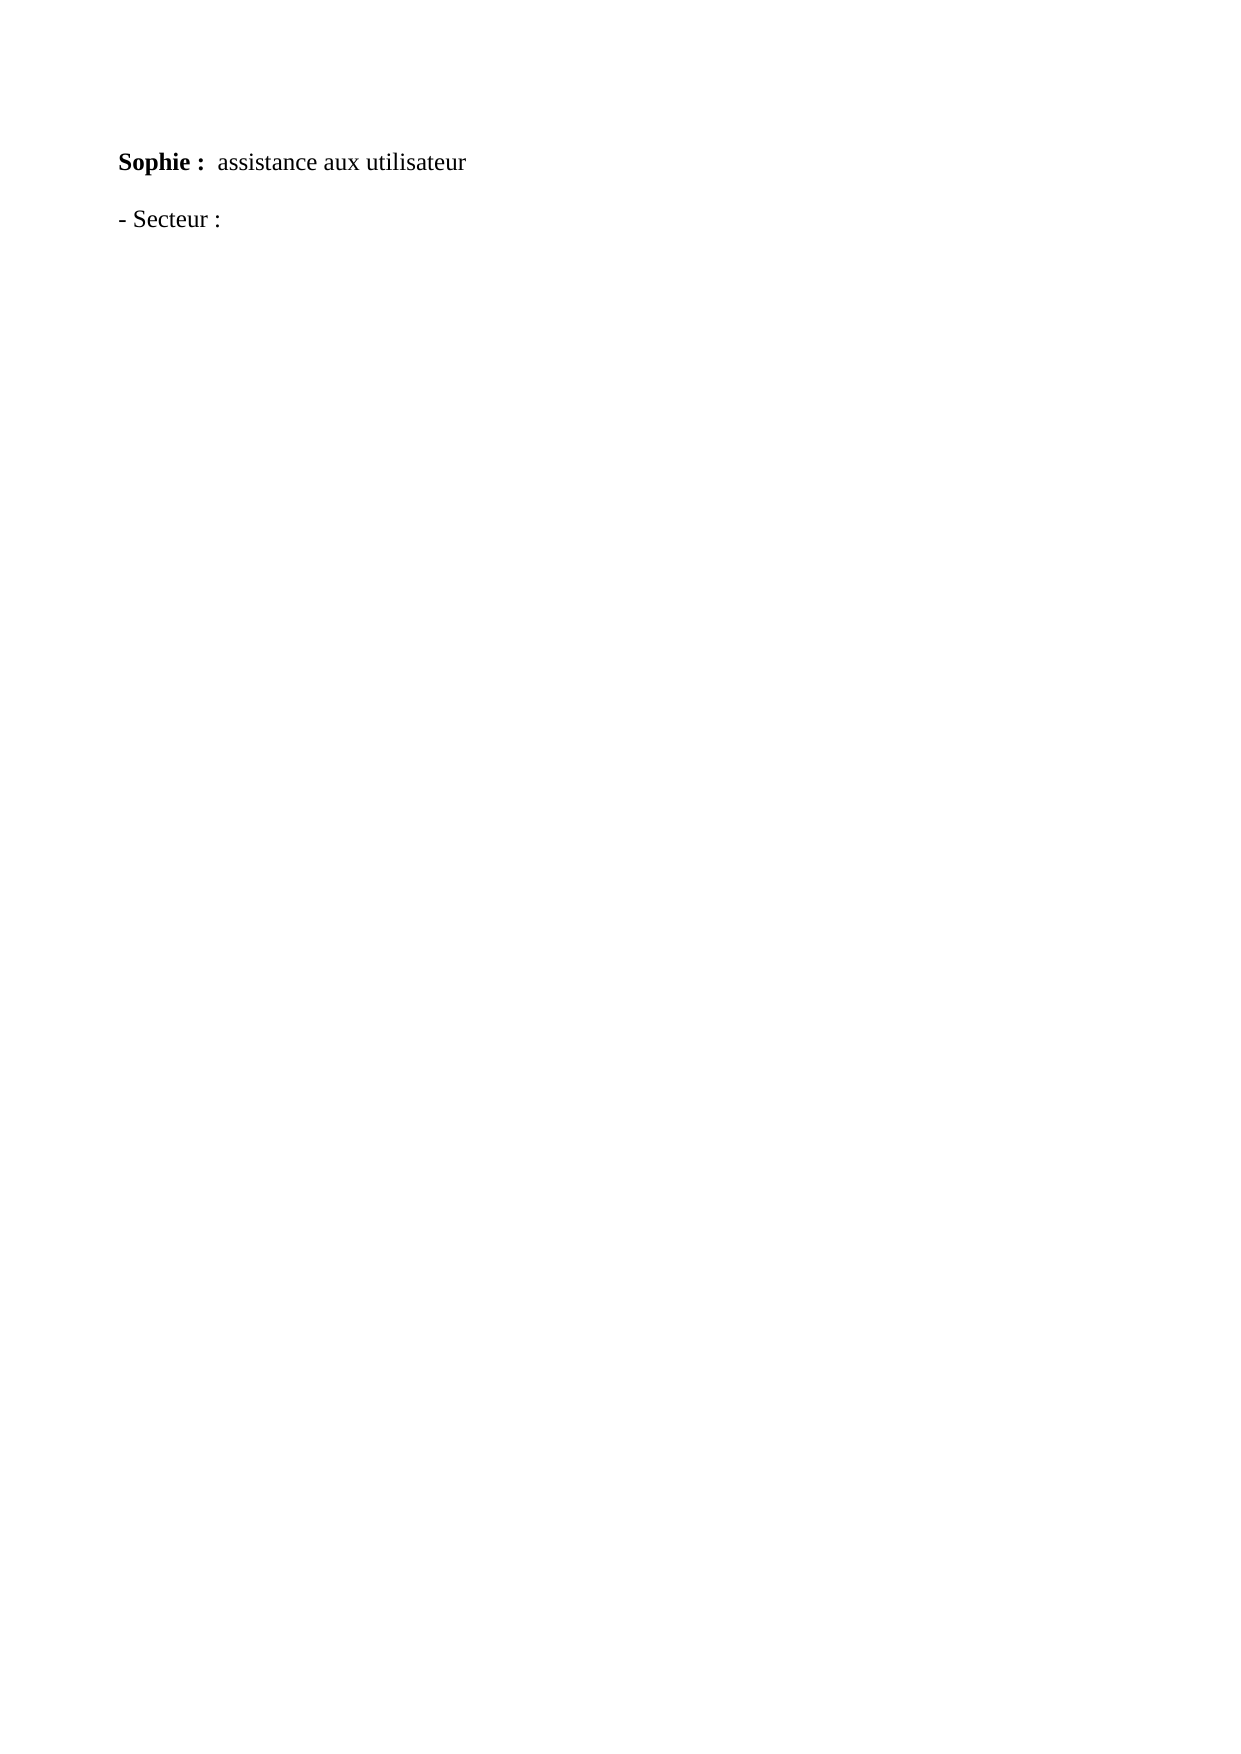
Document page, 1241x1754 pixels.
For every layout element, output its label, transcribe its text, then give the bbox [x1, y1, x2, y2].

text - Secteur : [118, 204, 1122, 233]
text Sophie : assistance aux utilisateur [118, 147, 1122, 176]
